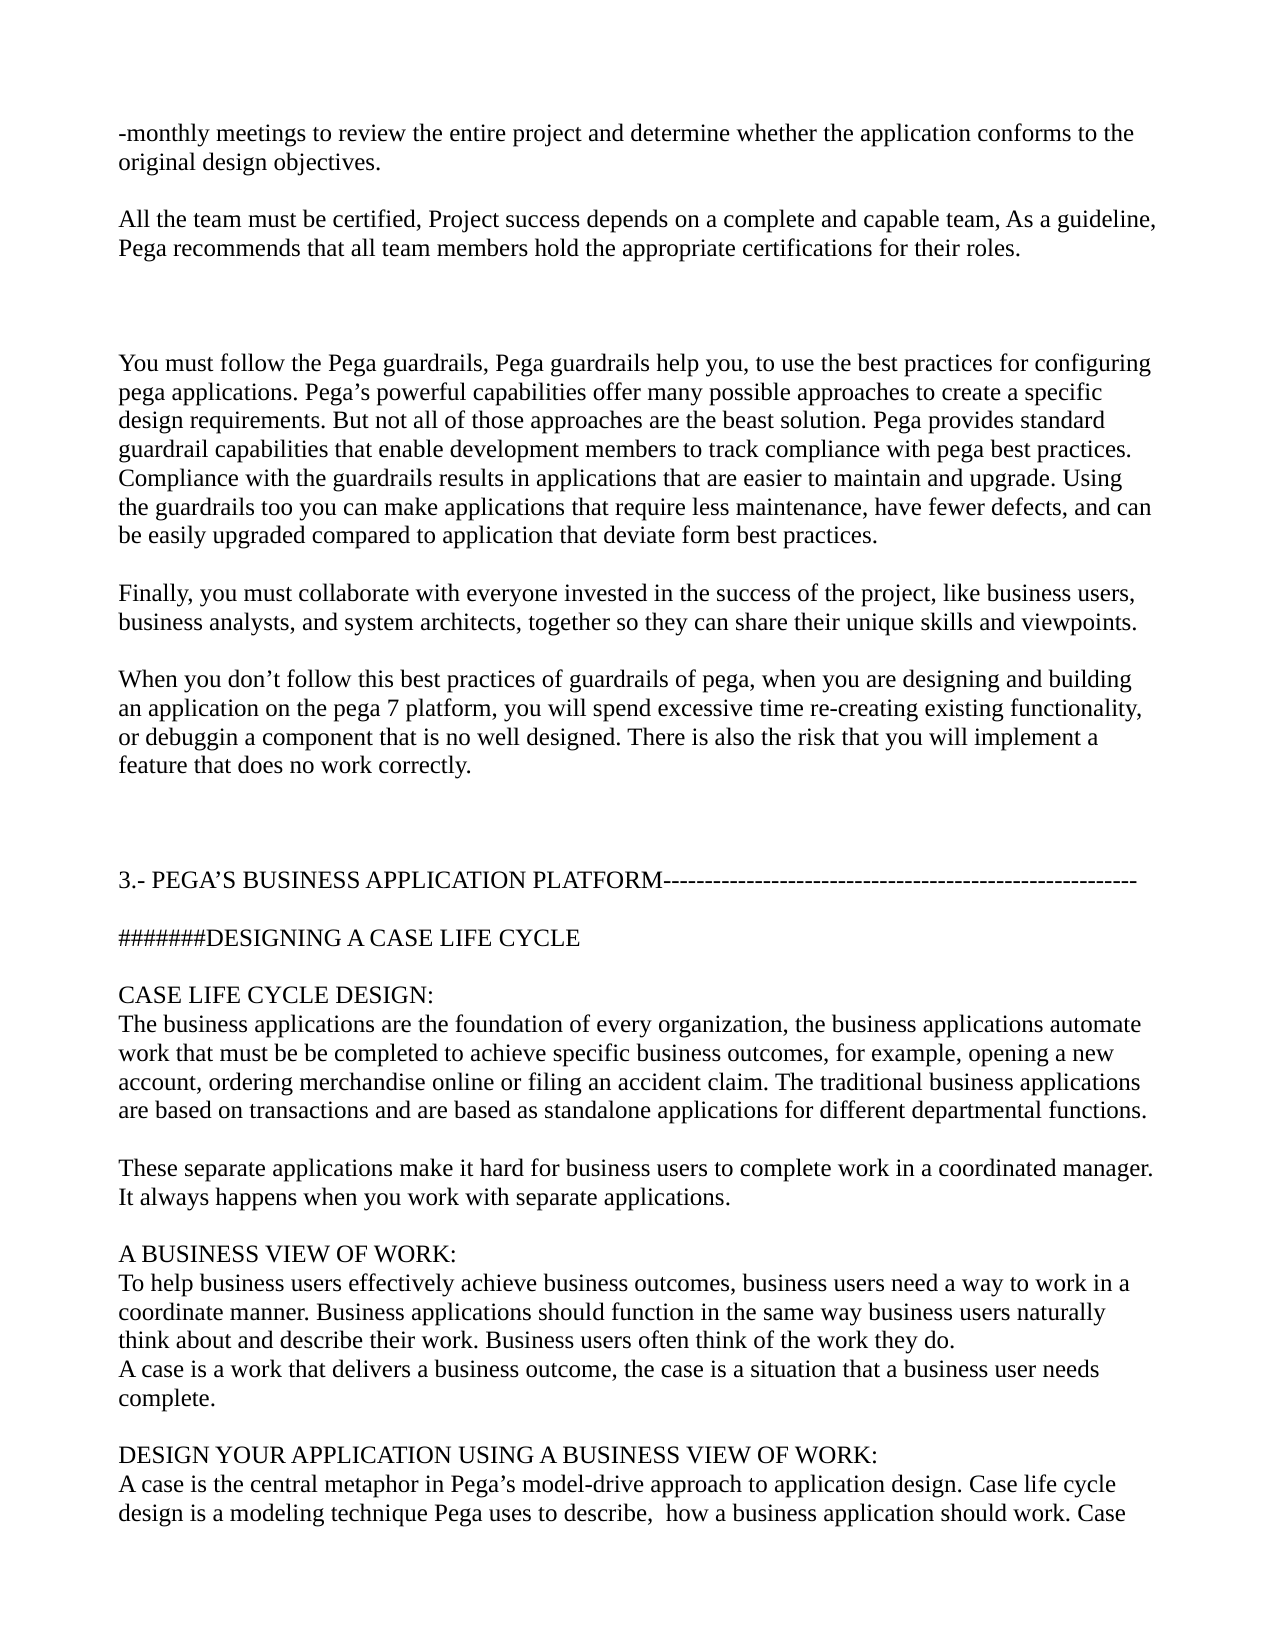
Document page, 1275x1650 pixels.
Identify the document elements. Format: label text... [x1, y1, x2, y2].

text A case is a work that delivers a business outcome, the case is a situation that a business user needs complete. [118, 1354, 1157, 1412]
text You must follow the Pega guardrails, Pega guardrails help you, to use the best practices for configuring pega applications. Pega’s powerful capabilities offer many possible approaches to create a specific design requirements. But not all of those approaches are the beast solution. Pega provides standard guardrail capabilities that enable development members to track compliance with pega best practices. Compliance with the guardrails results in applications that are easier to maintain and upgrade. Using the guardrails too you can make applications that require less maintenance, have fewer defects, and can be easily upgraded compared to application that deviate form best practices. [118, 348, 1157, 549]
text CASE LIFE CYCLE DESIGN: [118, 981, 1157, 1009]
text All the team must be certified, Project success depends on a complete and capable team, As a guideline, Pega recommends that all team members hold the appropriate certifications for their roles. [118, 204, 1157, 262]
text To help business users effectively achieve business outcomes, business users need a way to work in a coordinate manner. Business applications should function in the same way business users naturally think about and describe their work. Business users often think of the work they do. [118, 1268, 1157, 1354]
text Finally, you must collaborate with everyone invested in the success of the project, like business users, business analysts, and system architects, together so they can share their unique skills and viewpoints. [118, 578, 1157, 636]
text -monthly meetings to review the entire project and determine whether the application conforms to the original design objectives. [118, 118, 1157, 176]
text When you don’t follow this best practices of guardrails of pega, when you are designing and building an application on the pega 7 platform, you will spend excessive time re-creating existing functionality, or debuggin a component that is no well designed. There is also the risk that you will implement a feature that does no work correctly. [118, 664, 1157, 779]
text 3.- PEGA’S BUSINESS APPLICATION PLATFORM--------------------------------------------------------- [118, 866, 1157, 894]
text DESIGN YOUR APPLICATION USING A BUSINESS VIEW OF WORK: [118, 1441, 1157, 1469]
text #######DESIGNING A CASE LIFE CYCLE [118, 923, 1157, 952]
text A BUSINESS VIEW OF WORK: [118, 1239, 1157, 1268]
text The business applications are the foundation of every organization, the business applications automate work that must be be completed to achieve specific business outcomes, for example, opening a new account, ordering merchandise online or filing an accident claim. The traditional business applications are based on transactions and are based as standalone applications for different departmental functions. [118, 1009, 1157, 1124]
text These separate applications make it hard for business users to complete work in a coordinated manager. It always happens when you work with separate applications. [118, 1153, 1157, 1211]
text A case is the central metaphor in Pega’s model-drive approach to application design. Case life cycle design is a modeling technique Pega uses to describe, how a business application should work. Case [118, 1469, 1157, 1527]
